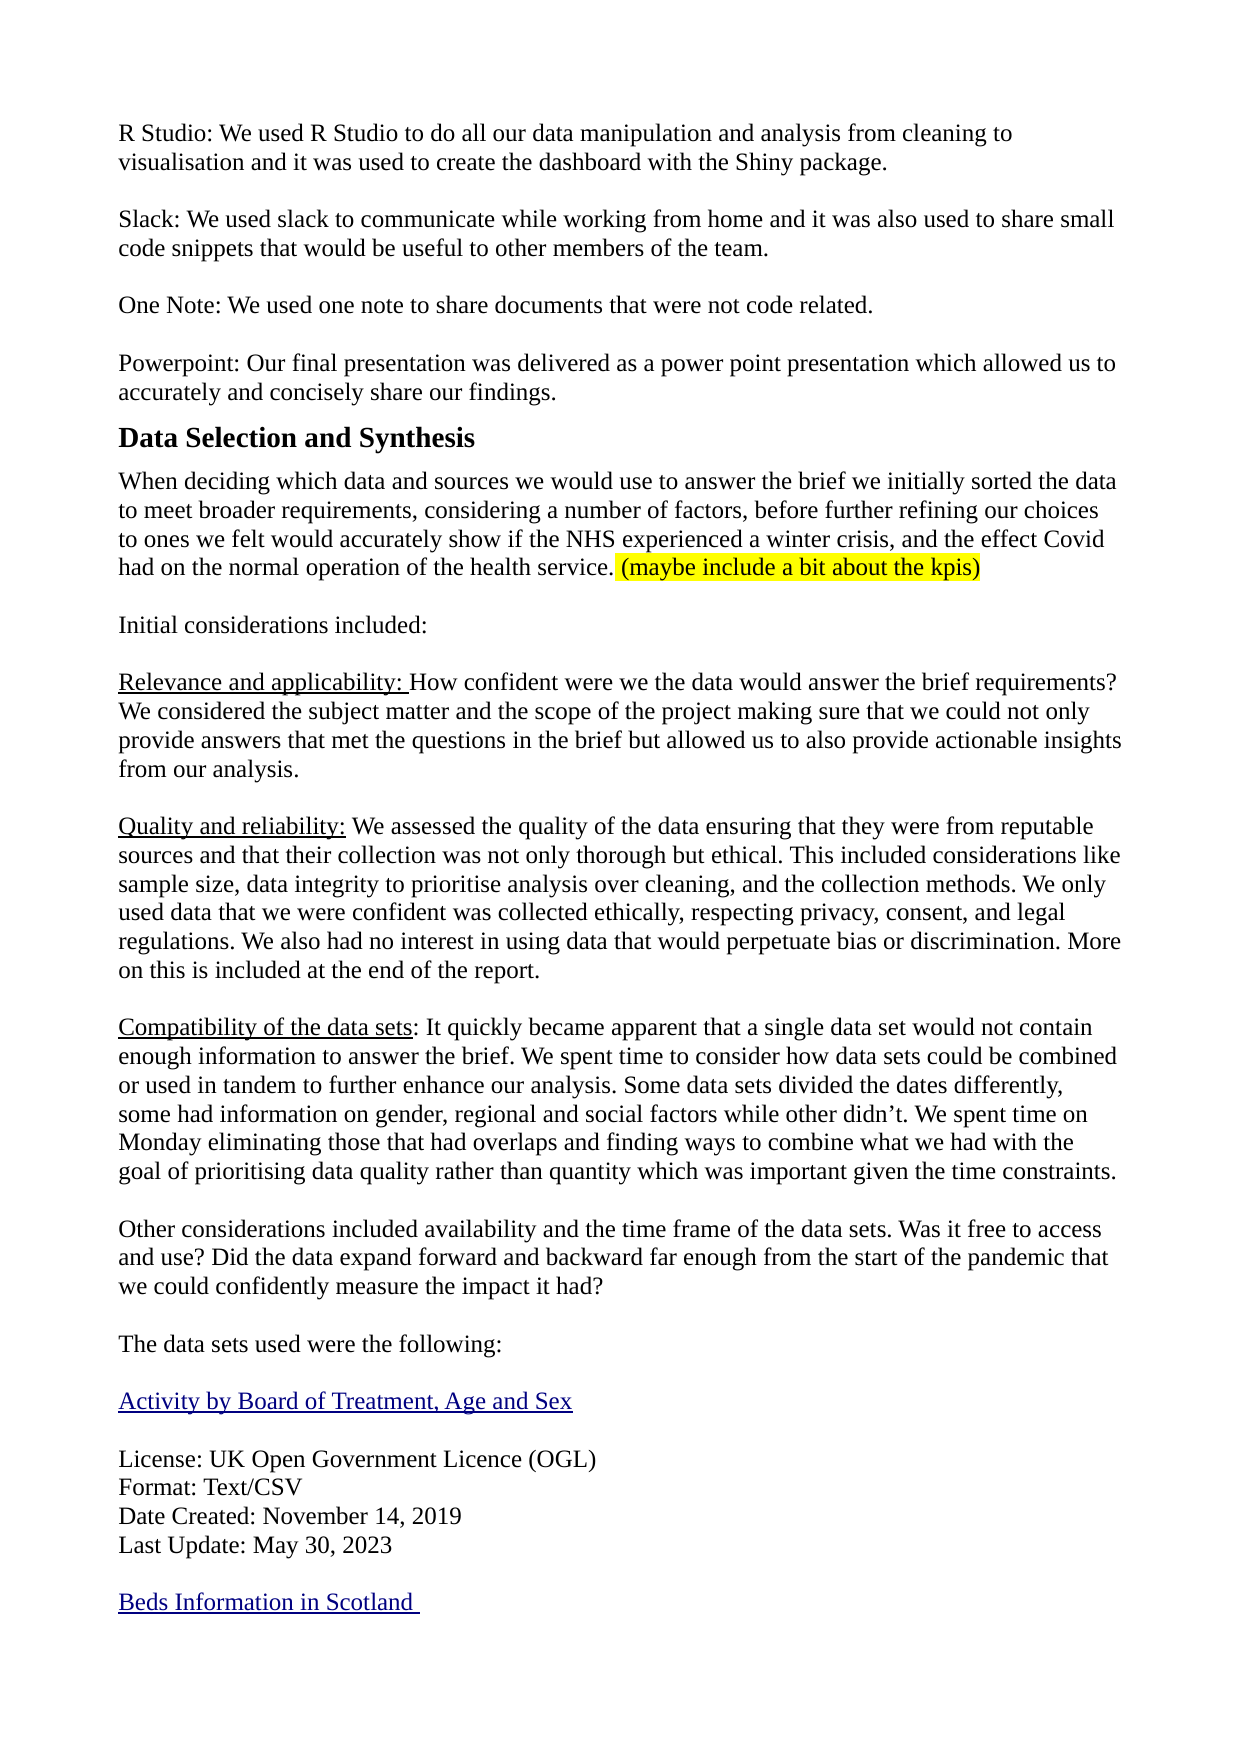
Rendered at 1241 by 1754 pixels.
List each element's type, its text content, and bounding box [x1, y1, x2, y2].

text Date Created: November 14, 2019 [118, 1501, 1122, 1530]
text Slack: We used slack to communicate while working from home and it was also used to share small code snippets that would be useful to other members of the team. [118, 204, 1122, 262]
text The data sets used were the following: [118, 1329, 1122, 1357]
subtitle Data Selection and Synthesis [118, 420, 1122, 454]
text Last Update: May 30, 2023 [118, 1530, 1122, 1559]
text Other considerations included availability and the time frame of the data sets. Was it free to access and use? Did the data expand forward and backward far enough from the start of the pandemic that we could confidently measure the impact it had? [118, 1214, 1122, 1300]
text Initial considerations included: [118, 610, 1122, 639]
text Compatibility of the data sets: It quickly became apparent that a single data set would not contain enough information to answer the brief. We spent time to consider how data sets could be combined or used in tandem to further enhance our analysis. Some data sets divided the dates differently, some had information on gender, regional and social factors while other didn’t. We spent time on Monday eliminating those that had overlaps and finding ways to combine what we had with the goal of prioritising data quality rather than quantity which was important given the time constraints. [118, 1012, 1122, 1185]
text One Note: We used one note to share documents that were not code related. [118, 291, 1122, 319]
text R Studio: We used R Studio to do all our data manipulation and analysis from cleaning to visualisation and it was used to create the dashboard with the Shiny package. [118, 118, 1122, 176]
text When deciding which data and sources we would use to answer the brief we initially sorted the data to meet broader requirements, considering a number of factors, before further refining our choices to ones we felt would accurately show if the NHS experienced a winter crisis, and the effect Covid had on the normal operation of the health service. (maybe include a bit about the kpis) [118, 466, 1122, 581]
text License: UK Open Government Licence (OGL) [118, 1444, 1122, 1472]
text Activity by Board of Treatment, Age and Sex [118, 1386, 1122, 1415]
text Beds Information in Scotland [118, 1587, 1122, 1616]
text Quality and reliability: We assessed the quality of the data ensuring that they were from reputable sources and that their collection was not only thorough but ethical. This included considerations like sample size, data integrity to prioritise analysis over cleaning, and the collection methods. We only used data that we were confident was collected ethically, respecting privacy, consent, and legal regulations. We also had no interest in using data that would perpetuate bias or discrimination. More on this is included at the end of the report. [118, 811, 1122, 984]
text Powerpoint: Our final presentation was delivered as a power point presentation which allowed us to accurately and concisely share our findings. [118, 348, 1122, 406]
text Format: Text/CSV [118, 1472, 1122, 1501]
text Relevance and applicability: How confident were we the data would answer the brief requirements? We considered the subject matter and the scope of the project making sure that we could not only provide answers that met the questions in the brief but allowed us to also provide actionable insights from our analysis. [118, 667, 1122, 782]
